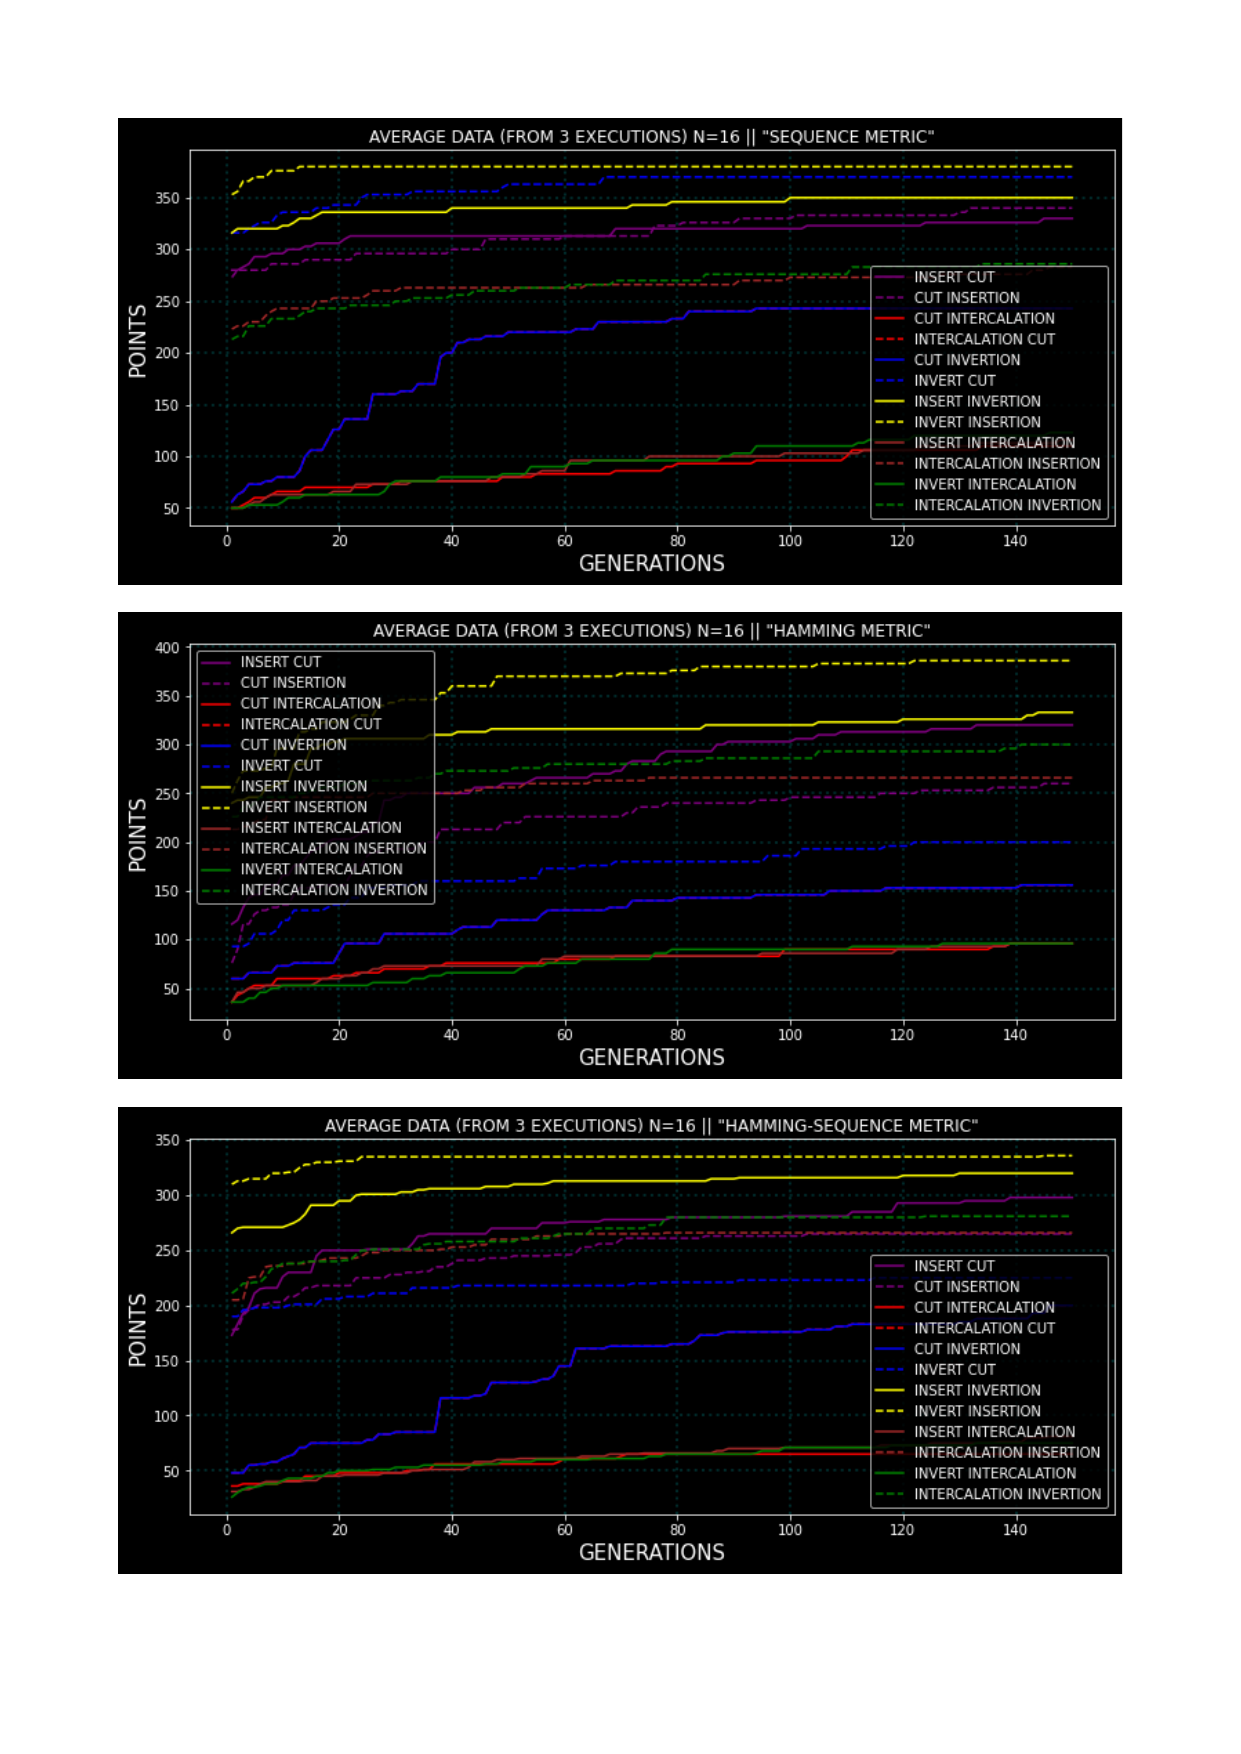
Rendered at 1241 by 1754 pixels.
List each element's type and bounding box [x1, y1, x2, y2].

picture [118, 612, 1123, 1079]
picture [118, 118, 1123, 585]
picture [118, 1107, 1123, 1574]
